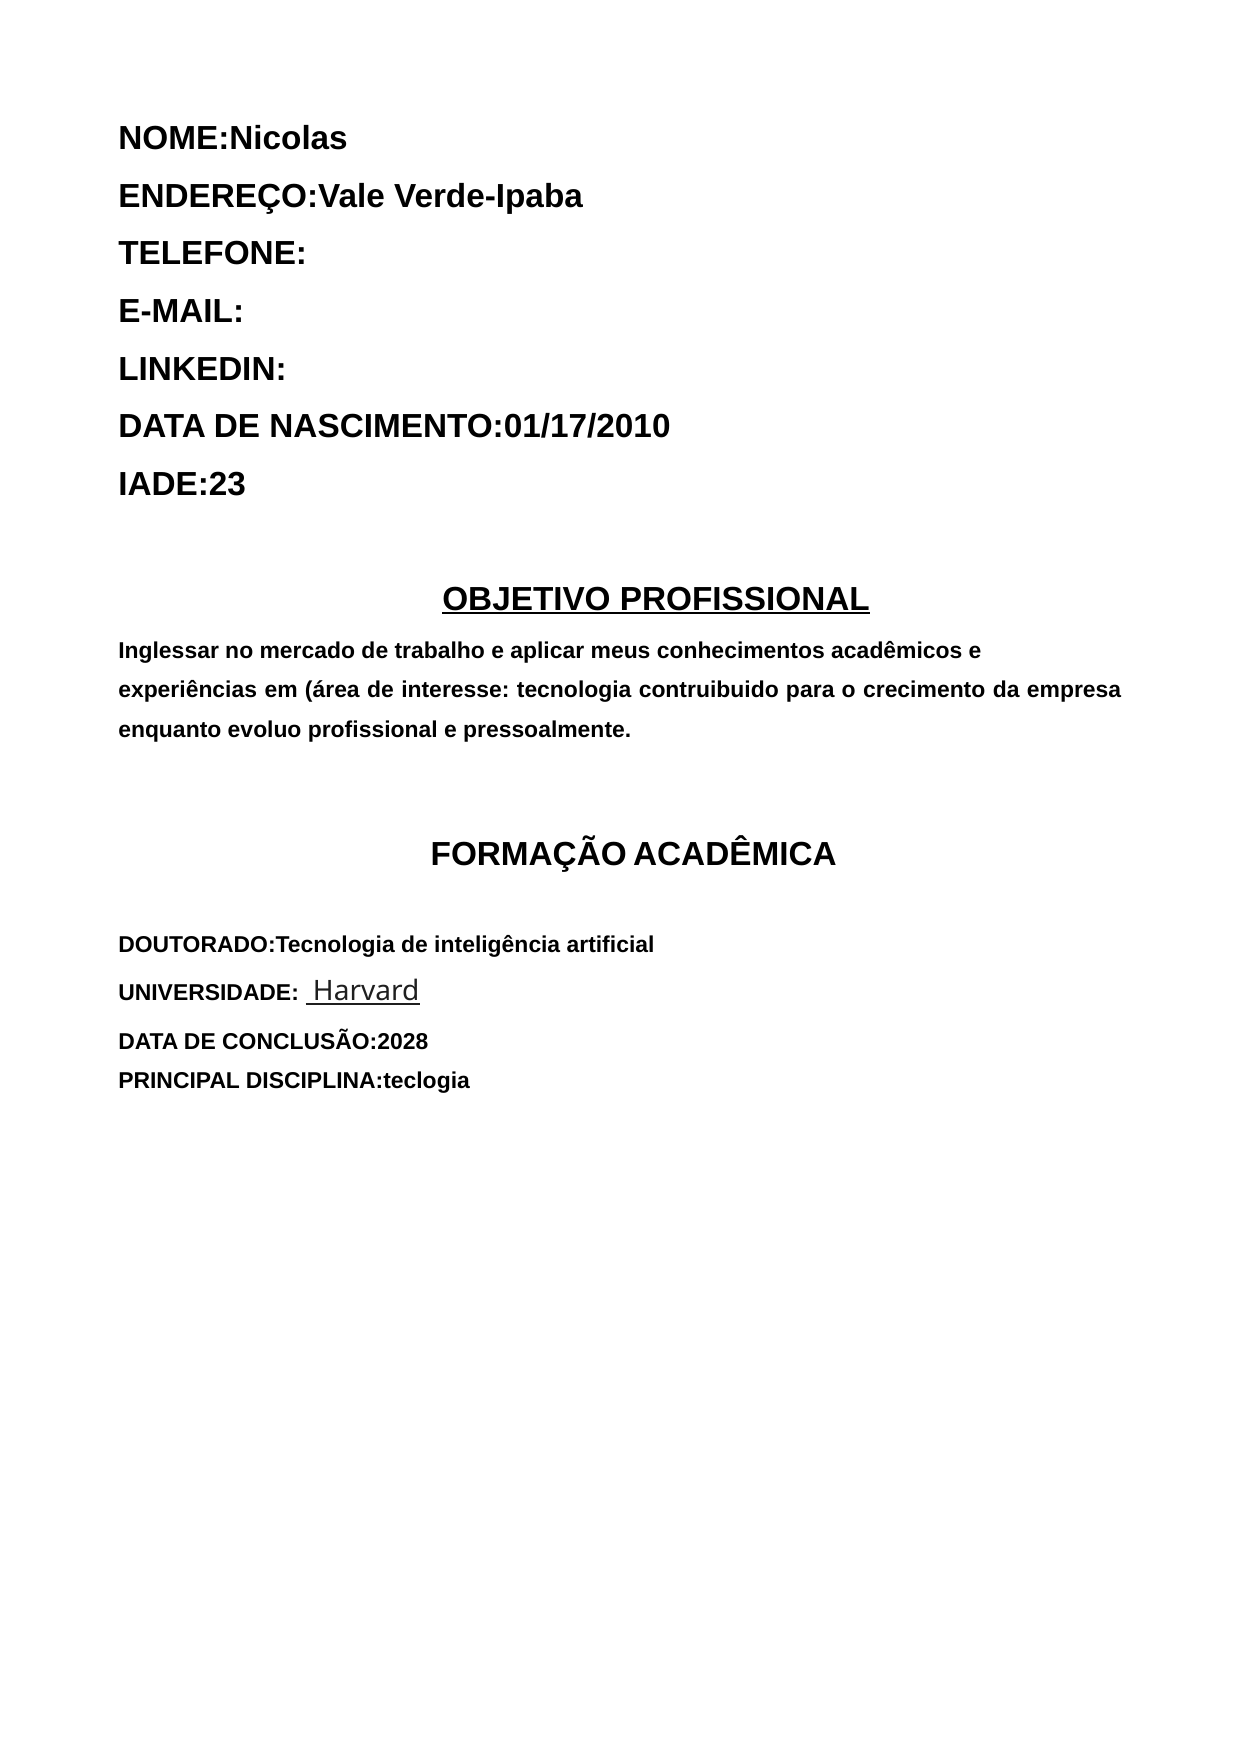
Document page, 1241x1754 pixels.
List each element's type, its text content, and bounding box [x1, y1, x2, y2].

text experiências em (área de interesse: tecnologia contruibuido para o crecimento da empresa enquanto evoluo profissional e pressoalmente. [118, 676, 1122, 742]
text OBJETIVO PROFISSIONAL [118, 579, 1122, 617]
text DATA DE NASCIMENTO:01/17/2010 [118, 406, 1122, 444]
text ENDEREÇO:Vale Verde-Ipaba [118, 176, 1122, 214]
text DOUTORADO:Tecnologia de inteligência artificial [118, 931, 1122, 957]
text UNIVERSIDADE: Harvard [118, 971, 1122, 1009]
text LINKEDIN: [118, 348, 1122, 387]
text E-MAIL: [118, 291, 1122, 329]
text NOME:Nicolas [118, 118, 1122, 157]
text IADE:23 [118, 464, 1122, 502]
text Inglessar no mercado de trabalho e aplicar meus conhecimentos acadêmicos e [118, 637, 1122, 663]
text DATA DE CONCLUSÃO:2028 [118, 1028, 1122, 1054]
text FORMAÇÃO ACADÊMICA [118, 834, 1122, 872]
text PRINCIPAL DISCIPLINA:teclogia [118, 1067, 1122, 1094]
text TELEFONE: [118, 233, 1122, 272]
